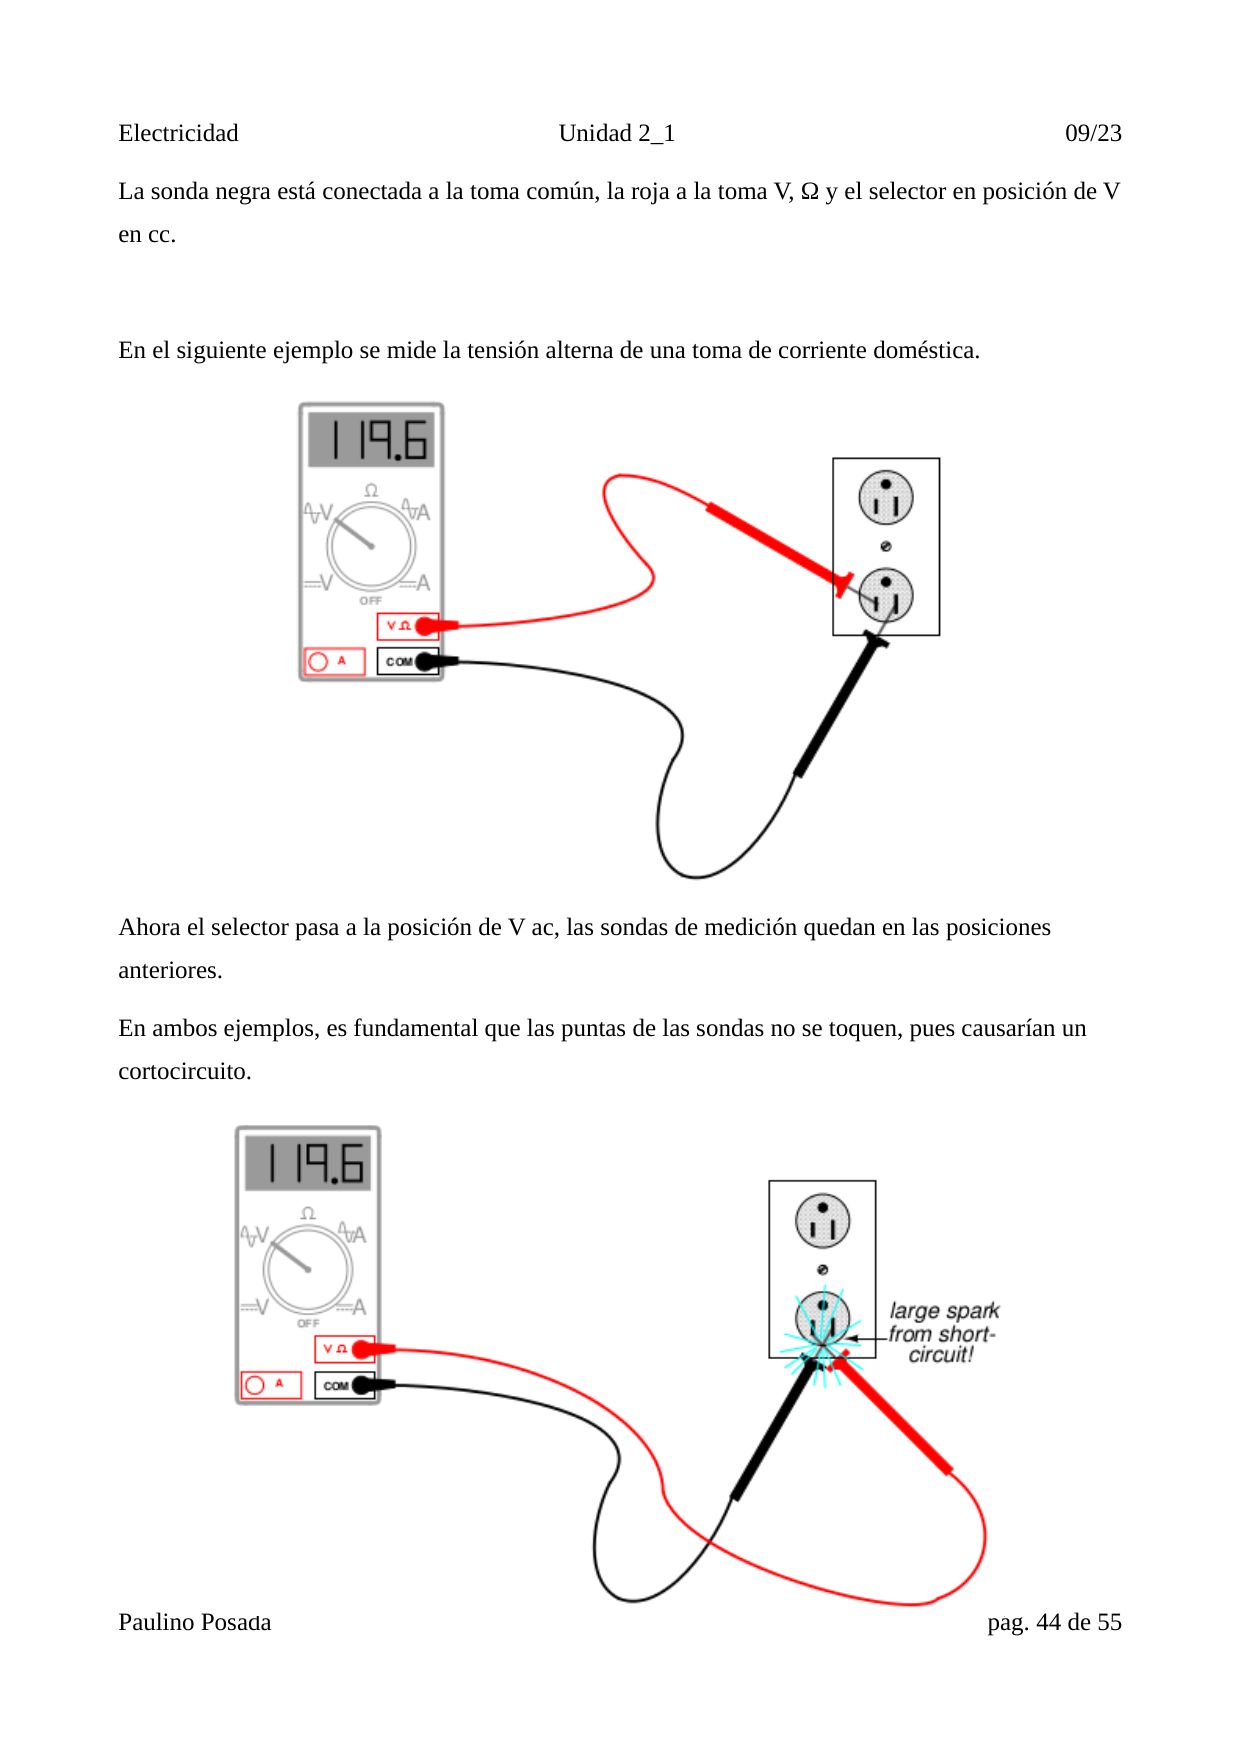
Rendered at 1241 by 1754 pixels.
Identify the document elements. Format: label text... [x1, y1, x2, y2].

text En ambos ejemplos, es fundamental que las puntas de las sondas no se toquen, pues causarían un cortocircuito. [118, 1013, 1122, 1085]
picture [227, 1113, 1013, 1616]
picture [291, 392, 949, 887]
text La sonda negra está conectada a la toma común, la roja a la toma V, Ω y el selector en posición de V en cc. [118, 176, 1122, 248]
text En el siguiente ejemplo se mide la tensión alterna de una toma de corriente doméstica. [118, 335, 1122, 364]
text Ahora el selector pasa a la posición de V ac, las sondas de medición quedan en las posiciones anteriores. [118, 912, 1122, 984]
